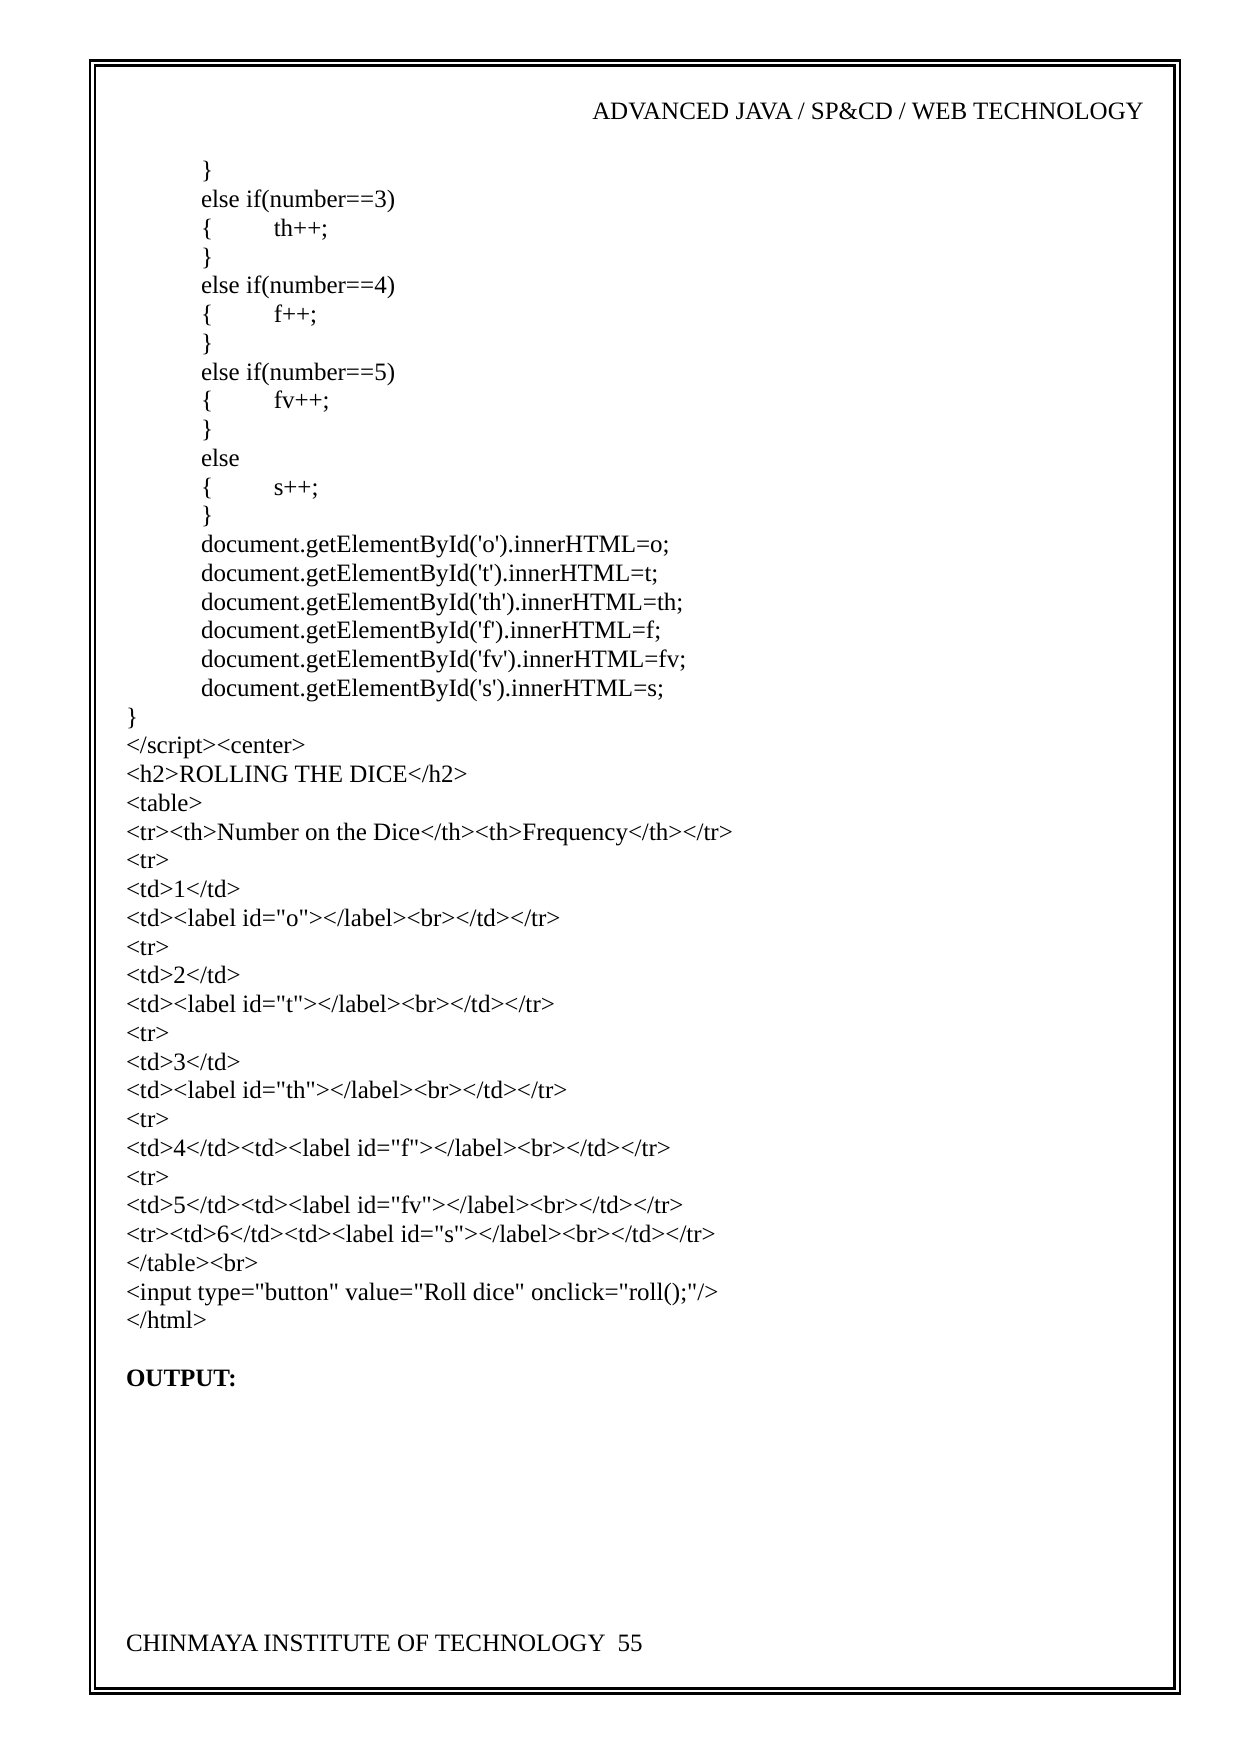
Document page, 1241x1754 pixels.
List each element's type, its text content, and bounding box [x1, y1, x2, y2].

text } [126, 155, 1144, 184]
text <input type="button" value="Roll dice" onclick="roll();"/> [126, 1277, 1144, 1305]
text <td><label id="th"></label><br></td></tr> [126, 1075, 1144, 1104]
text <tr> [126, 1162, 1144, 1190]
text } [126, 328, 1144, 357]
text <tr> [126, 845, 1144, 874]
text } [126, 702, 1144, 730]
text { s++; [126, 472, 1144, 500]
text } [126, 414, 1144, 443]
text { fv++; [126, 385, 1144, 414]
text </script><center> [126, 730, 1144, 759]
text <td><label id="o"></label><br></td></tr> [126, 903, 1144, 932]
text else [126, 443, 1144, 472]
text <td>1</td> [126, 874, 1144, 903]
text <tr><th>Number on the Dice</th><th>Frequency</th></tr> [126, 817, 1144, 845]
text <tr> [126, 932, 1144, 960]
text <td>5</td><td><label id="fv"></label><br></td></tr> [126, 1190, 1144, 1219]
text <td>4</td><td><label id="f"></label><br></td></tr> [126, 1133, 1144, 1162]
text else if(number==4) [126, 270, 1144, 299]
text <tr> [126, 1104, 1144, 1133]
text document.getElementById('o').innerHTML=o; [126, 529, 1144, 558]
text OUTPUT: [126, 1363, 1144, 1392]
text <table> [126, 788, 1144, 817]
text } [126, 242, 1144, 270]
text { th++; [126, 213, 1144, 242]
text document.getElementById('th').innerHTML=th; [126, 587, 1144, 615]
text </html> [126, 1305, 1144, 1334]
text document.getElementById('f').innerHTML=f; [126, 615, 1144, 644]
text else if(number==3) [126, 184, 1144, 213]
text <h2>ROLLING THE DICE</h2> [126, 759, 1144, 788]
text <tr> [126, 1018, 1144, 1047]
text <td>3</td> [126, 1047, 1144, 1075]
text document.getElementById('fv').innerHTML=fv; [126, 644, 1144, 673]
text <td><label id="t"></label><br></td></tr> [126, 989, 1144, 1018]
text } [126, 500, 1144, 529]
text <td>2</td> [126, 960, 1144, 989]
text document.getElementById('s').innerHTML=s; [126, 673, 1144, 702]
text </table><br> [126, 1248, 1144, 1277]
text <tr><td>6</td><td><label id="s"></label><br></td></tr> [126, 1219, 1144, 1248]
text document.getElementById('t').innerHTML=t; [126, 558, 1144, 587]
text { f++; [126, 299, 1144, 328]
text else if(number==5) [126, 357, 1144, 385]
